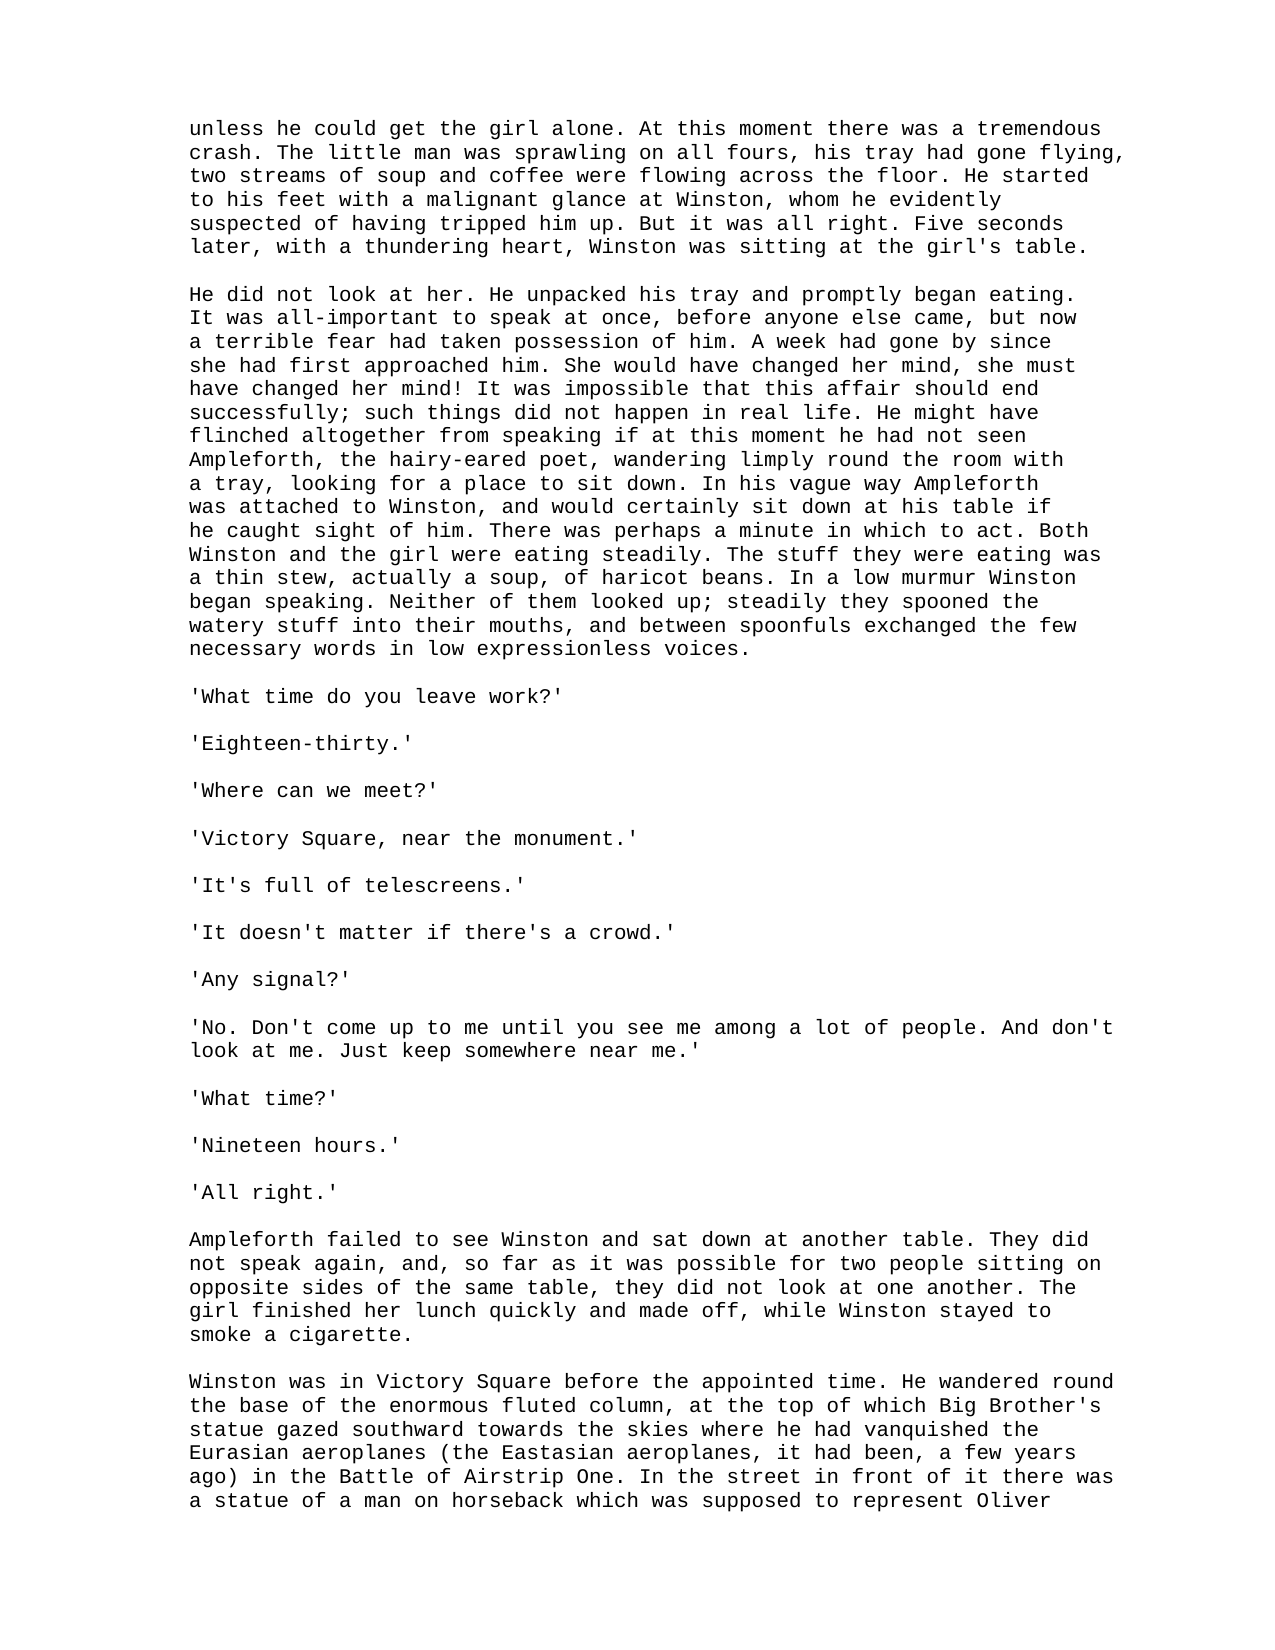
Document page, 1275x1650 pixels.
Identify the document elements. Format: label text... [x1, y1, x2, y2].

text It was all-important to speak at once, before anyone else came, but now [189, 307, 1185, 331]
text not speak again, and, so far as it was possible for two people sitting on [189, 1253, 1185, 1277]
text later, with a thundering heart, Winston was sitting at the girl's table. He did not look at her. He unpacked his tray and promptly began eating. [189, 236, 1185, 307]
text a thin stew, actually a soup, of haricot beans. In a low murmur Winston [189, 567, 1185, 591]
text suspected of having tripped him up. But it was all right. Five seconds [189, 213, 1185, 236]
text the base of the enormous fluted column, at the top of which Big Brother's [189, 1395, 1185, 1419]
text successfully; such things did not happen in real life. He might have [189, 402, 1185, 426]
text Eurasian aeroplanes (the Eastasian aeroplanes, it had been, a few years [189, 1442, 1185, 1466]
text flinched altogether from speaking if at this moment he had not seen [189, 426, 1185, 449]
text a statue of a man on horseback which was supposed to represent Oliver [189, 1489, 1185, 1513]
text girl finished her lunch quickly and made off, while Winston stayed to [189, 1300, 1185, 1324]
text watery stuff into their mouths, and between spoonfuls exchanged the few [189, 615, 1185, 638]
text crash. The little man was sprawling on all fours, his tray had gone flying, [189, 142, 1185, 165]
text she had first approached him. She would have changed her mind, she must [189, 354, 1185, 378]
text smoke a cigarette. Winston was in Victory Square before the appointed time. He wandered round [189, 1324, 1185, 1395]
text unless he could get the girl alone. At this moment there was a tremendous [189, 118, 1185, 142]
text was attached to Winston, and would certainly sit down at his table if [189, 496, 1185, 520]
text ago) in the Battle of Airstrip One. In the street in front of it there was [189, 1466, 1185, 1489]
text opposite sides of the same table, they did not look at one another. The [189, 1277, 1185, 1300]
text look at me. Just keep somewhere near me.' 'What time?' 'Nineteen hours.' 'All right.' Ampleforth failed to see Winston and sat down at another table. They did [189, 1040, 1185, 1253]
text a terrible fear had taken possession of him. A week had gone by since [189, 331, 1185, 354]
text to his feet with a malignant glance at Winston, whom he evidently [189, 189, 1185, 213]
text began speaking. Neither of them looked up; steadily they spooned the [189, 591, 1185, 615]
text statue gazed southward towards the skies where he had vanquished the [189, 1419, 1185, 1442]
text two streams of soup and coffee were flowing across the floor. He started [189, 165, 1185, 189]
text necessary words in low expressionless voices. 'What time do you leave work?' 'Eighteen-thirty.' 'Where can we meet?' 'Victory Square, near the monument.' 'It's full of telescreens.' 'It doesn't matter if there's a crowd.' 'Any signal?' 'No. Don't come up to me until you see me among a lot of people. And don't [189, 638, 1185, 1040]
text have changed her mind! It was impossible that this affair should end [189, 378, 1185, 402]
text Ampleforth, the hairy-eared poet, wandering limply round the room with [189, 449, 1185, 473]
text he caught sight of him. There was perhaps a minute in which to act. Both [189, 520, 1185, 544]
text a tray, looking for a place to sit down. In his vague way Ampleforth [189, 473, 1185, 496]
text Winston and the girl were eating steadily. The stuff they were eating was [189, 544, 1185, 567]
